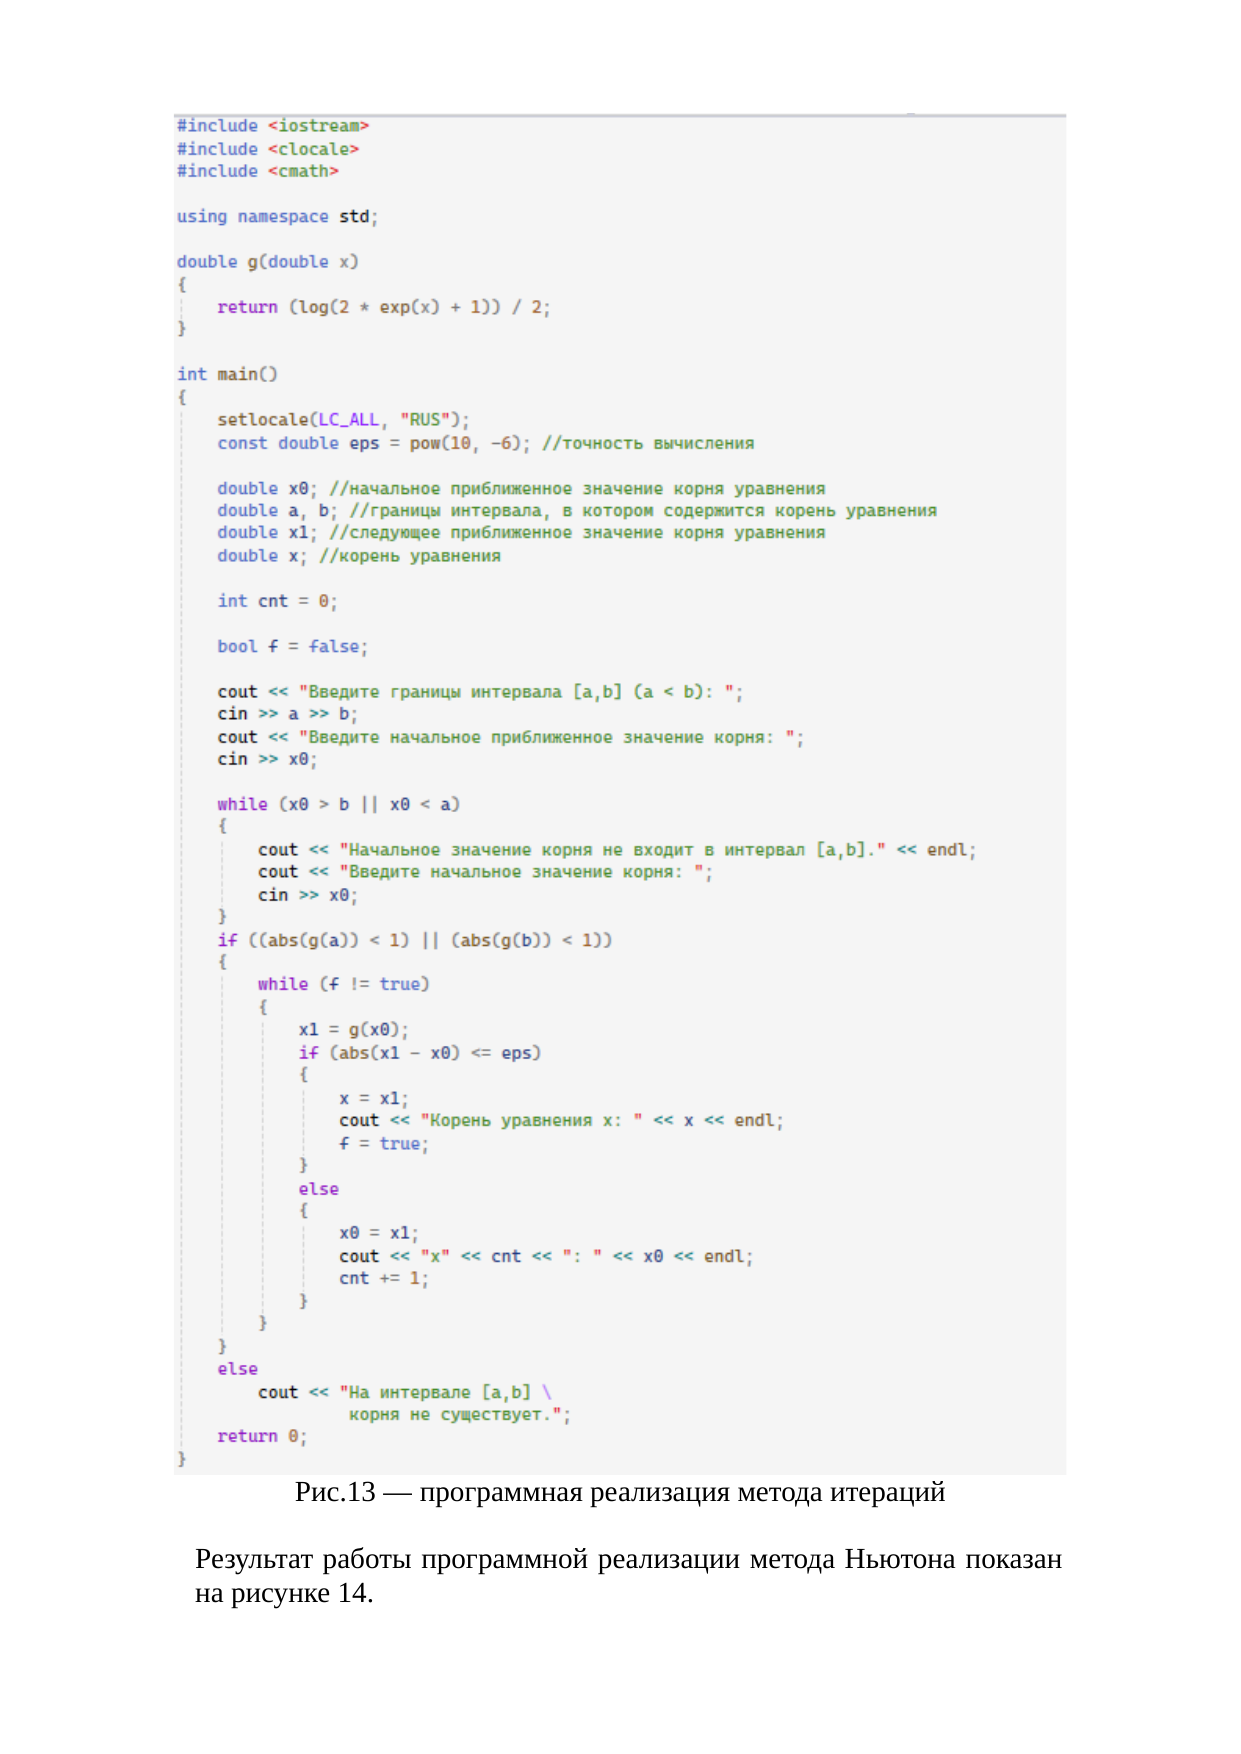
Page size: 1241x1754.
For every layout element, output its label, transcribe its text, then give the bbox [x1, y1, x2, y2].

text Результат работы программной реализации метода Ньютона показан на рисунке 14. [195, 1541, 1063, 1608]
picture [173, 113, 1067, 1475]
text Рис.13 — программная реализация метода итераций [118, 118, 1122, 1508]
